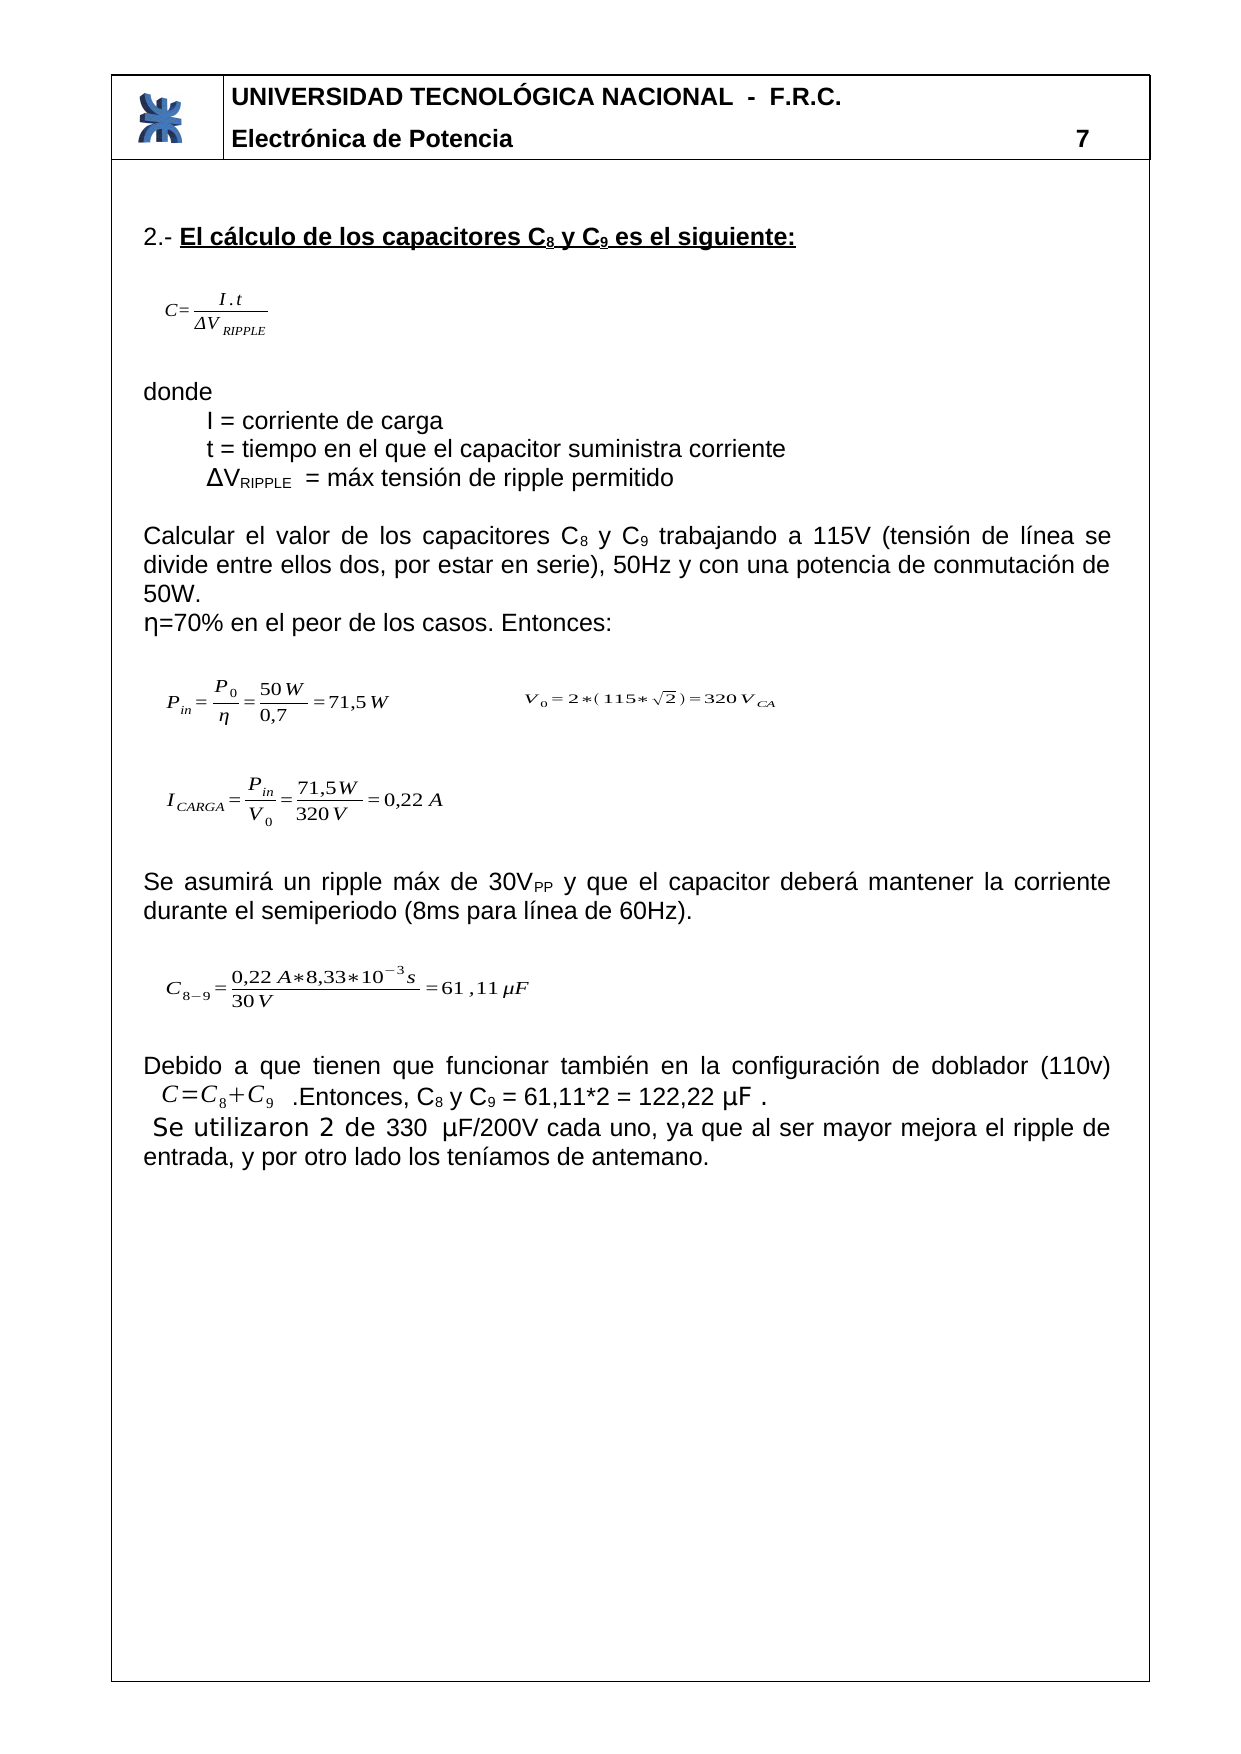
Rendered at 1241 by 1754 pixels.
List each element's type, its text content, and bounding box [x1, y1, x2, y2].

text I = corriente de carga [143, 406, 1112, 434]
text donde [143, 377, 1112, 406]
text 2.- El cálculo de los capacitores C8 y C9 es el siguiente: [143, 222, 1112, 250]
text t = tiempo en el que el capacitor suministra corriente [143, 434, 1112, 463]
text Calcular el valor de los capacitores C8 y C9 trabajando a 115V (tensión de línea se divide entre ellos dos, por estar en serie), 50Hz y con una potencia de conmutación de 50W. [143, 521, 1112, 608]
text ∆VRIPPLE = máx tensión de ripple permitido [143, 463, 1112, 493]
text Se asumirá un ripple máx de 30VPP y que el capacitor deberá mantener la corriente durante el semiperiodo (8ms para línea de 60Hz). [143, 867, 1112, 925]
text Debido a que tienen que funcionar también en la configuración de doblador (110v).Entonces, C8 y C9 = 61,11*2 = 122,22 μF . [143, 1051, 1112, 1113]
text η=70% en el peor de los casos. Entonces: [143, 608, 1112, 637]
text Se utilizaron 2 de 330 μF/200V cada uno, ya que al ser mayor mejora el ripple de entrada, y por otro lado los teníamos de antemano. [143, 1113, 1112, 1171]
picture [135, 92, 183, 144]
